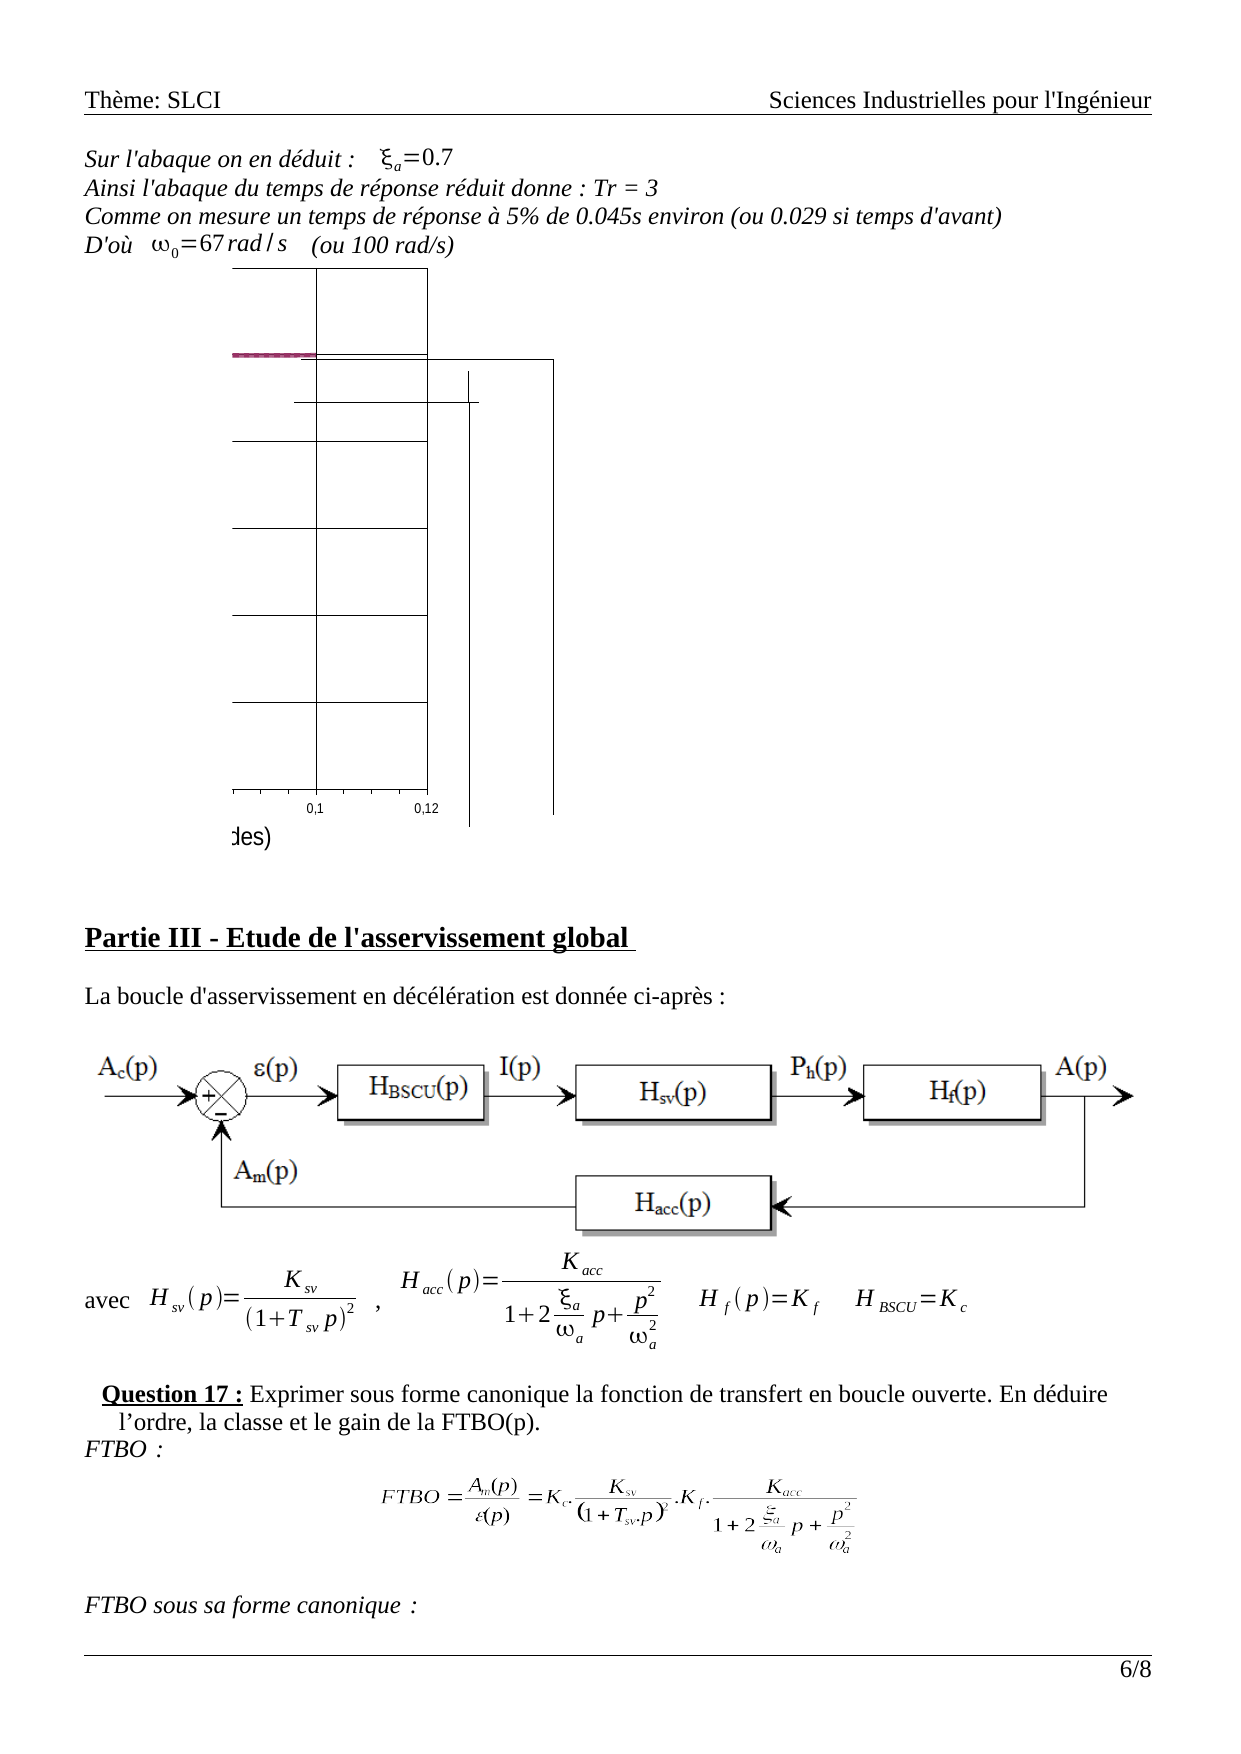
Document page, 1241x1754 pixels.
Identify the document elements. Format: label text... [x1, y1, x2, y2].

text avec, [84, 1248, 1152, 1352]
text La boucle d'asservissement en décélération est donnée ci-après : [84, 982, 1152, 1009]
list FTBO sous sa forme canonique : [84, 1592, 1152, 1619]
list Exprimer sous forme canonique la fonction de transfert en boucle ouverte. En déduire l’ordre, la classe et le gain de la FTBO(p). [101, 1380, 1152, 1436]
text Comme on mesure un temps de réponse à 5% de 0.045s environ (ou 0.029 si temps d'avant) [84, 202, 1152, 230]
text Partie III - Etude de l'asservissement global [84, 922, 1152, 954]
picture [84, 1037, 1152, 1248]
text Ainsi l'abaque du temps de réponse réduit donne : Tr = 3 [84, 174, 1152, 202]
text FTBO : [84, 1436, 1152, 1463]
text Sur l'abaque on en déduit : [84, 143, 1152, 174]
text D'où (ou 100 rad/s) [84, 230, 1152, 261]
